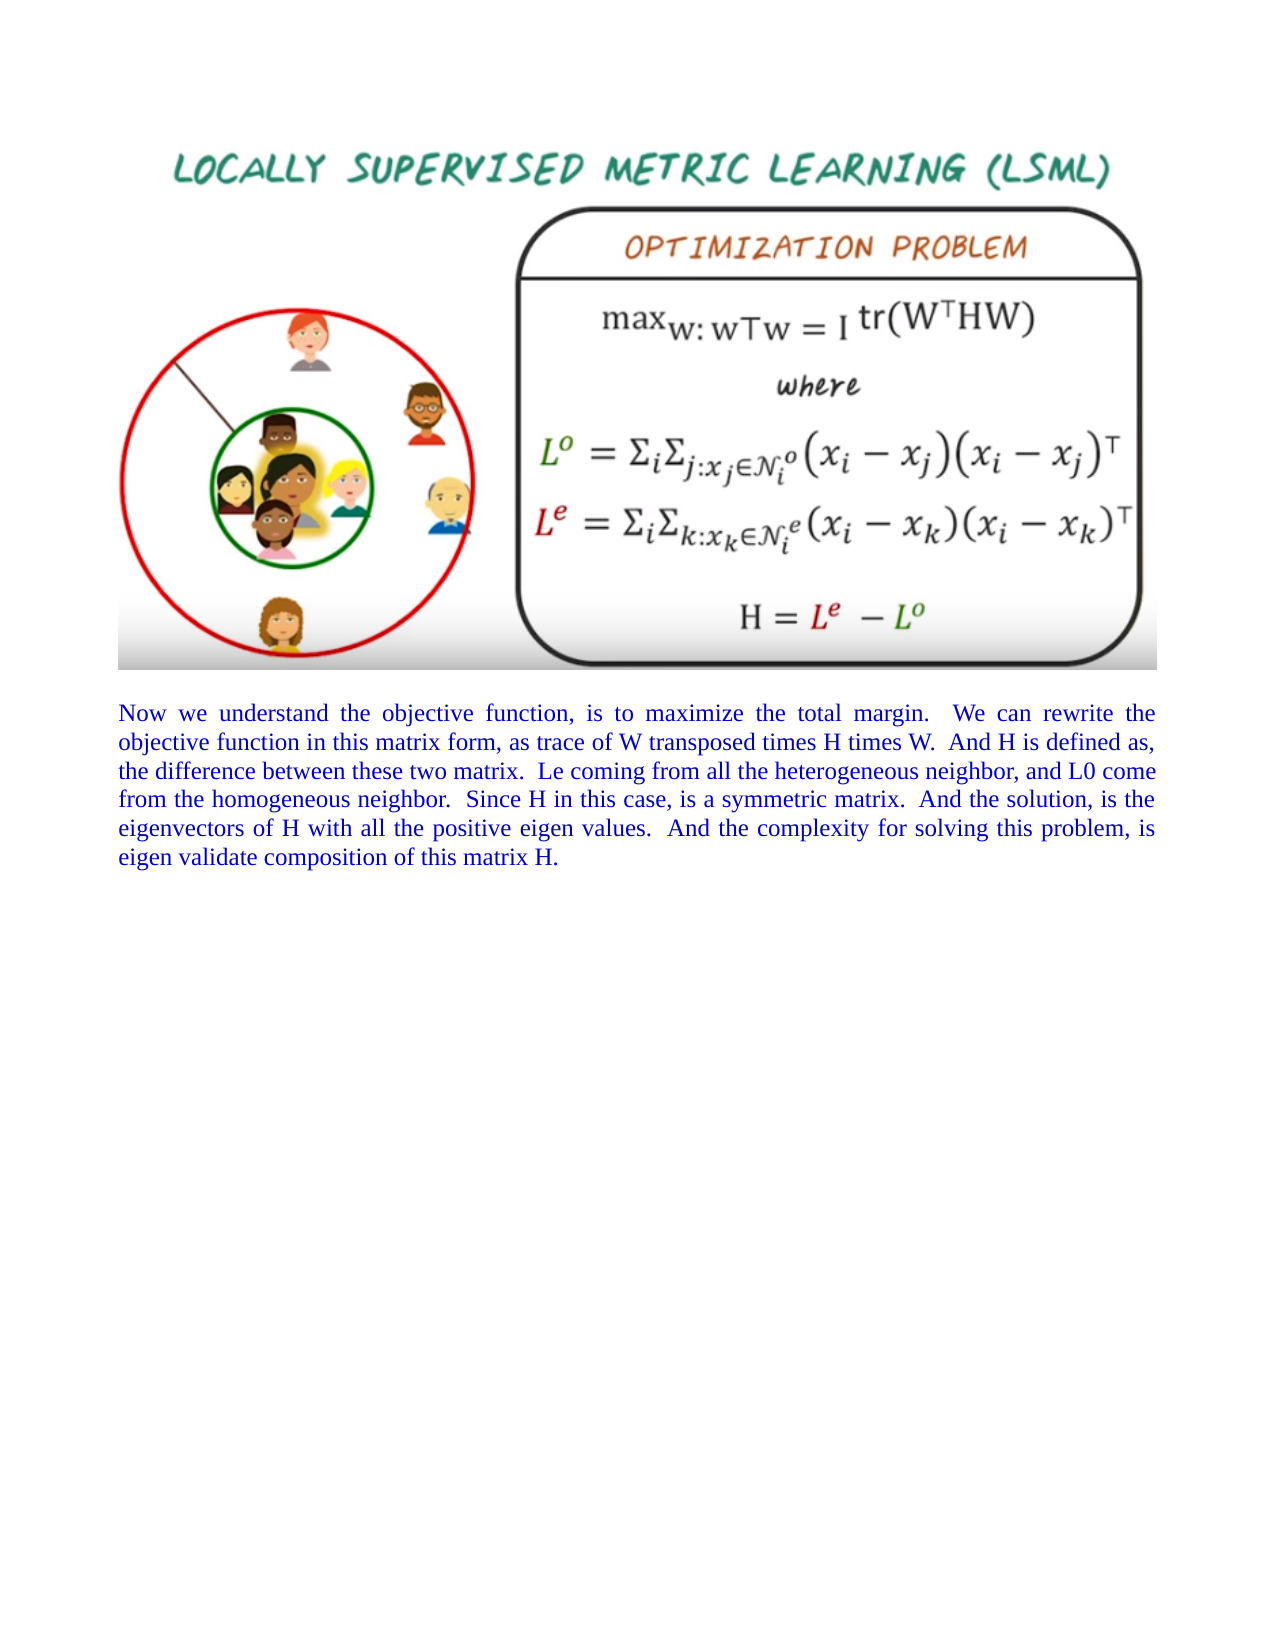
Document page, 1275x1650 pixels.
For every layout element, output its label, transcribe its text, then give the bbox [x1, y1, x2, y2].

picture [118, 146, 1157, 670]
text Now we understand the objective function, is to maximize the total margin. We can rewrite the objective function in this matrix form, as trace of W transposed times H times W. And H is defined as, the difference between these two matrix. Le coming from all the heterogeneous neighbor, and L0 come from the homogeneous neighbor. Since H in this case, is a symmetric matrix. And the solution, is the eigenvectors of H with all the positive eigen values. And the complexity for solving this problem, is eigen validate composition of this matrix H. [118, 698, 1157, 871]
